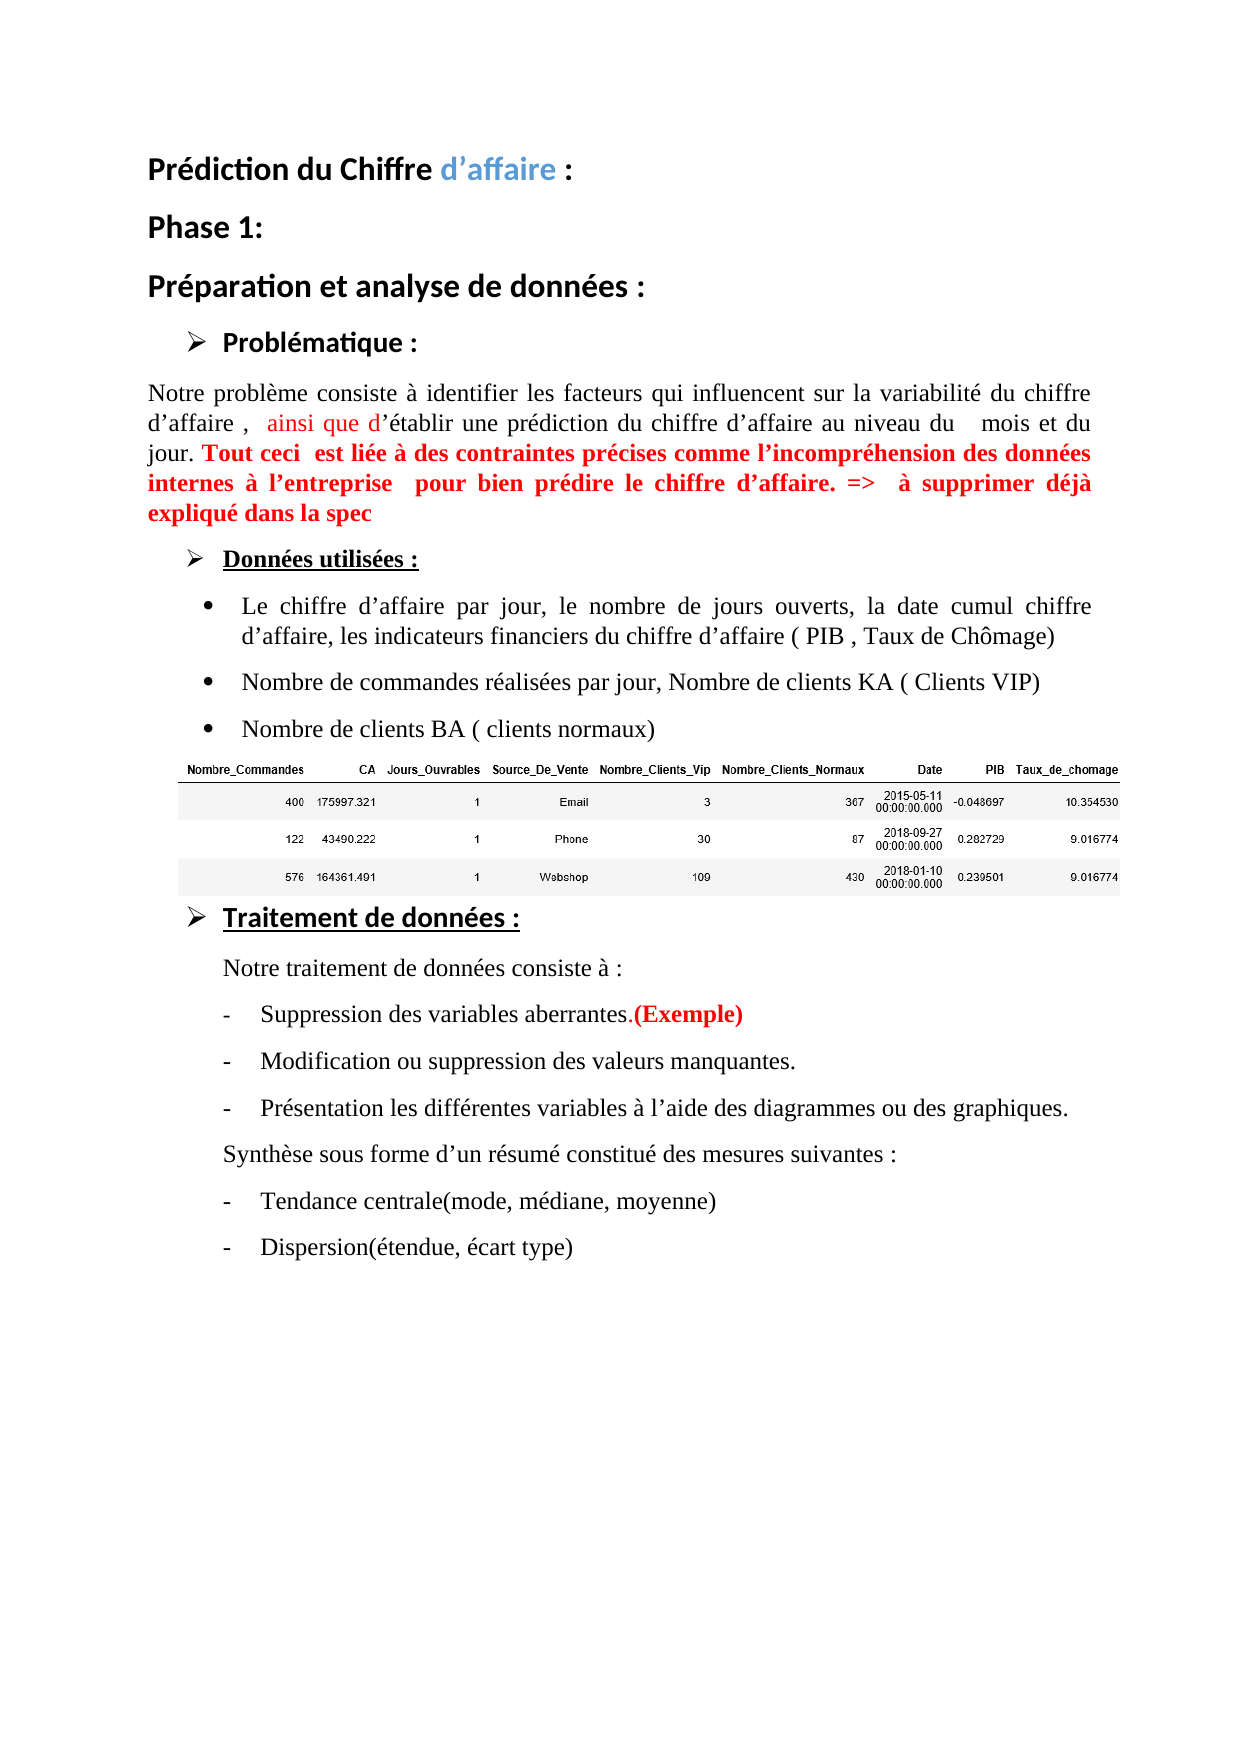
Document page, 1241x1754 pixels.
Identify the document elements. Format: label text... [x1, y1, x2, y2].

list Modification ou suppression des valeurs manquantes. [223, 1046, 1093, 1075]
list Nombre de clients BA ( clients normaux) [204, 714, 1093, 743]
text Synthèse sous forme d’un résumé constitué des mesures suivantes : [148, 1139, 1093, 1168]
list Nombre de commandes réalisées par jour, Nombre de clients KA ( Clients VIP) [204, 667, 1093, 696]
text Phase 1: [148, 207, 1093, 247]
list Traitement de données : [185, 899, 1093, 935]
text Notre problème consiste à identifier les facteurs qui influencent sur la variabilité du chiffre d’affaire , ainsi que d’établir une prédiction du chiffre d’affaire au niveau du mois et du jour. Tout ceci est liée à des contraintes précises comme l’incompréhension des données internes à l’entreprise pour bien prédire le chiffre d’affaire. => à supprimer déjà expliqué dans la spec [148, 378, 1093, 526]
list Suppression des variables aberrantes.(Exemple) [223, 999, 1093, 1028]
text Prédiction du Chiffre d’affaire : [148, 148, 1093, 188]
list Notre traitement de données consiste à : [223, 953, 1093, 982]
list Tendance centrale(mode, médiane, moyenne) [223, 1186, 1093, 1214]
list Problématique : [185, 324, 1093, 360]
list Le chiffre d’affaire par jour, le nombre de jours ouverts, la date cumul chiffre d’affaire, les indicateurs financiers du chiffre d’affaire ( PIB , Taux de Chômage) [204, 591, 1093, 649]
list Données utilisées : [185, 544, 1093, 573]
list Dispersion(étendue, écart type) [223, 1232, 1093, 1261]
list Présentation les différentes variables à l’aide des diagrammes ou des graphiques. [223, 1093, 1093, 1121]
text Préparation et analyse de données : [148, 266, 1093, 306]
